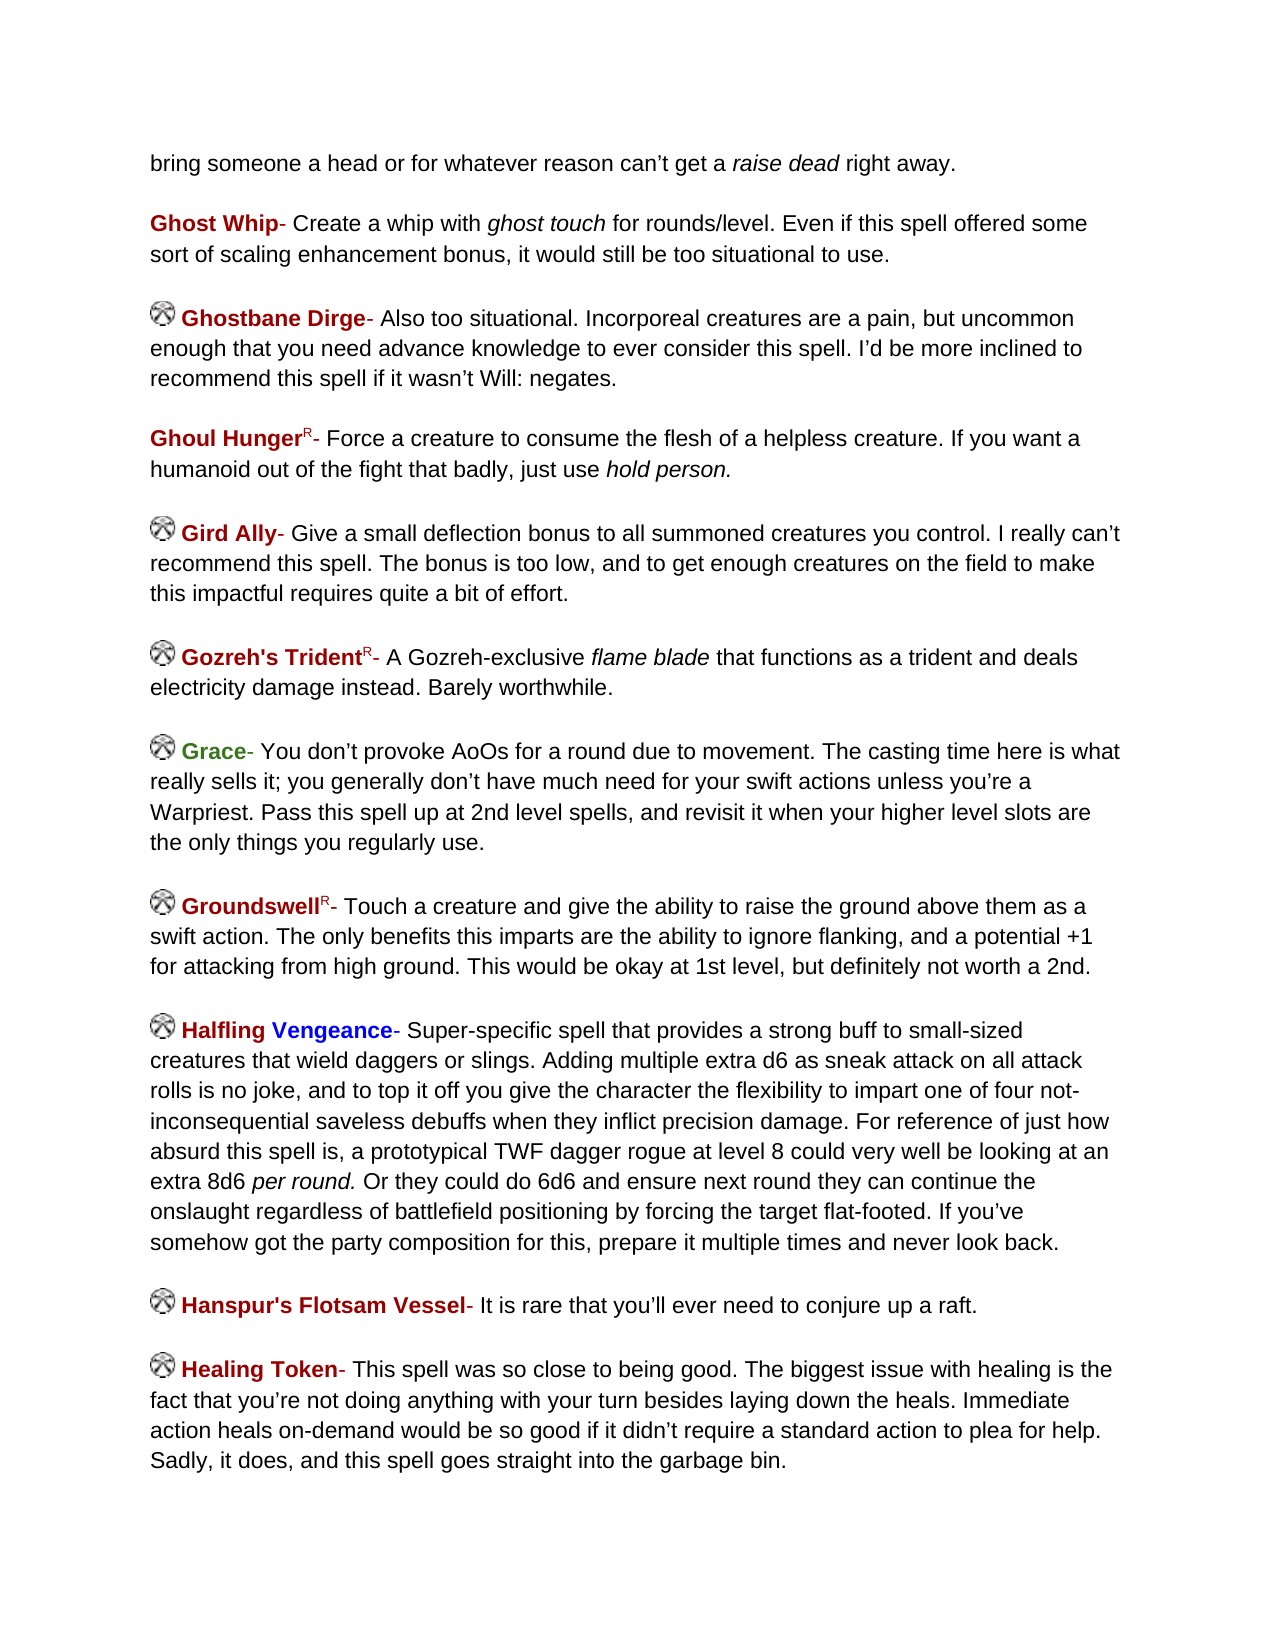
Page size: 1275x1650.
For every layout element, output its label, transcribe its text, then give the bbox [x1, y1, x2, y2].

text bring someone a head or for whatever reason can’t get a raise dead right away. [150, 150, 1125, 176]
text Ghost Whip- Create a whip with ghost touch for rounds/level. Even if this spell offered some sort of scaling enhancement bonus, it would still be too situational to use. [150, 210, 1125, 267]
text Grace- You don’t provoke AoOs for a round due to movement. The casting time here is what really sells it; you generally don’t have much need for your swift actions unless you’re a Warpriest. Pass this spell up at 2nd level spells, and revisit it when your higher level slots are the only things you regularly use. [150, 734, 1125, 855]
picture [150, 889, 175, 915]
picture [150, 1288, 175, 1314]
text Hanspur's Flotsam Vessel- It is rare that you’ll ever need to conjure up a raft. [150, 1289, 1125, 1319]
text Ghoul HungerR- Force a creature to consume the flesh of a helpless creature. If you want a humanoid out of the fight that badly, just use hold person. [150, 425, 1125, 482]
text Gozreh's TridentR- A Gozreh-exclusive flame blade that functions as a trident and deals electricity damage instead. Barely worthwhile. [150, 640, 1125, 701]
text Healing Token- This spell was so close to being good. The biggest issue with healing is the fact that you’re not doing anything with your turn besides laying down the heals. Immediate action heals on-demand would be so good if it didn’t require a standard action to plea for help. Sadly, it does, and this spell goes straight into the garbage bin. [150, 1353, 1125, 1473]
picture [150, 1352, 175, 1378]
picture [150, 516, 175, 541]
text GroundswellR- Touch a creature and give the ability to raise the ground above them as a swift action. The only benefits this imparts are the ability to ignore flanking, and a potential +1 for attacking from high ground. This would be okay at 1st level, but definitely not worth a 2nd. [150, 889, 1125, 979]
text Halfling Vengeance- Super-specific spell that provides a strong buff to small-sized creatures that wield daggers or slings. Adding multiple extra d6 as sneak attack on all attack rolls is no joke, and to top it off you give the character the flexibility to impart one of four not-inconsequential saveless debuffs when they inflict precision damage. For reference of just how absurd this spell is, a prototypical TWF dagger rogue at level 8 could very well be looking at an extra 8d6 per round. Or they could do 6d6 and ensure next round they can continue the onslaught regardless of battlefield positioning by forcing the target flat-footed. If you’ve somehow got the party composition for this, prepare it multiple times and never look back. [150, 1013, 1125, 1255]
picture [150, 640, 175, 666]
picture [150, 301, 175, 326]
text Ghostbane Dirge- Also too situational. Incorporeal creatures are a pain, but uncommon enough that you need advance knowledge to ever consider this spell. I’d be more inclined to recommend this spell if it wasn’t Will: negates. [150, 301, 1125, 391]
text Gird Ally- Give a small deflection bonus to all summoned creatures you control. I really can’t recommend this spell. The bonus is too low, and to get enough creatures on the field to make this impactful requires quite a bit of effort. [150, 516, 1125, 606]
picture [150, 1013, 175, 1039]
picture [150, 734, 175, 760]
